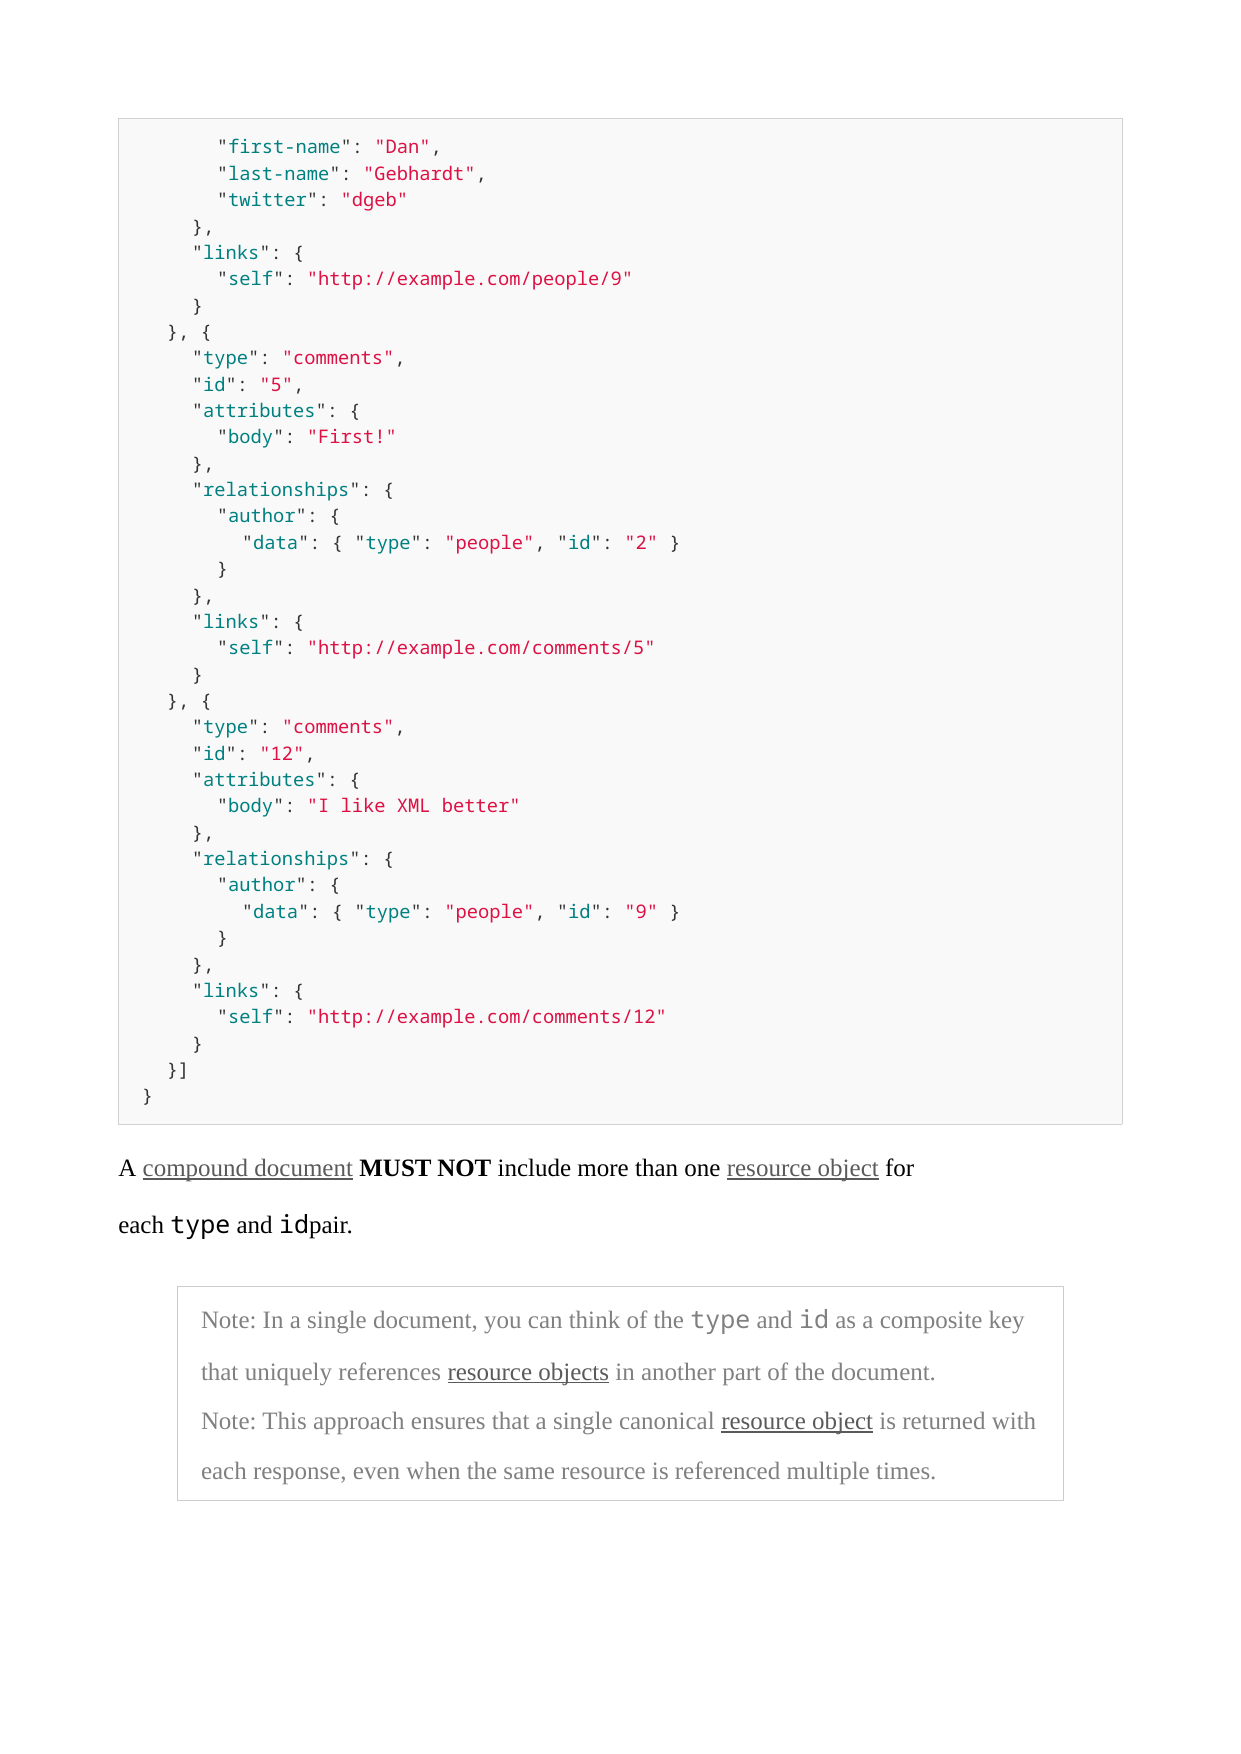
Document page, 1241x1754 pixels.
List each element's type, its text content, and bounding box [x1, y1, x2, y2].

text }, [119, 197, 1122, 223]
text } [119, 540, 1122, 566]
text }, [444, 803, 449, 811]
text "self": "http://example.com/people/9" [119, 250, 1122, 276]
text "relationships": { [119, 461, 1122, 487]
text }, { [119, 303, 1122, 329]
text "self": "http://example.com/comments/12" [119, 988, 1122, 1014]
text } [501, 645, 507, 653]
text "attributes": { [119, 382, 1122, 408]
text }, [231, 803, 236, 811]
text }, { [119, 672, 1122, 698]
text Note: In a single document, you can think of the type and id as a composite key that uniquely references resource objects in another part of the document. [178, 1287, 1063, 1386]
text } [119, 1067, 1122, 1124]
text "first-name": "Dan", [119, 119, 1122, 144]
text "attributes": { [119, 751, 1122, 777]
text }, [231, 434, 236, 442]
text "id": "5", [119, 355, 1122, 382]
text "twitter": "dgeb" [119, 171, 1122, 197]
text "type": "comments", [119, 698, 1122, 724]
text "links": { [119, 961, 1122, 988]
text "last-name": "Gebhardt", [119, 144, 1122, 171]
text "self": "http://example.com/comments/5" [119, 619, 1122, 645]
text "author": { [119, 856, 1122, 882]
text "data": { "type": "people", "id": "2" } [119, 513, 1122, 540]
text }, [119, 566, 1122, 592]
text Note: This approach ensures that a single canonical resource object is returned with each response, even when the same resource is referenced multiple times. [178, 1391, 1063, 1500]
text } [119, 909, 1122, 935]
text "author": { [119, 487, 1122, 513]
text }, [366, 197, 371, 205]
text "links": { [119, 223, 1122, 250]
text }] [119, 1041, 1122, 1067]
text "body": "First!" [119, 408, 1122, 434]
text } [501, 1014, 507, 1022]
text } [501, 276, 507, 284]
text }, [119, 434, 1122, 461]
text "data": { "type": "people", "id": "9" } [119, 882, 1122, 909]
text } [119, 645, 1122, 672]
text "body": "I like XML better" [119, 777, 1122, 803]
text "links": { [119, 592, 1122, 619]
text } [119, 1014, 1122, 1041]
text } [119, 276, 1122, 303]
text "relationships": { [119, 830, 1122, 856]
text } [546, 645, 552, 653]
text }, [242, 803, 248, 811]
text }, [242, 434, 248, 442]
text } [557, 276, 563, 284]
text } [546, 1014, 552, 1022]
text "id": "12", [119, 724, 1122, 751]
text }, [119, 935, 1122, 961]
text }, [119, 803, 1122, 830]
text A compound document MUST NOT include more than one resource object for each type and idpair. [118, 1153, 1122, 1241]
text "type": "comments", [119, 329, 1122, 355]
text }, [388, 197, 393, 205]
